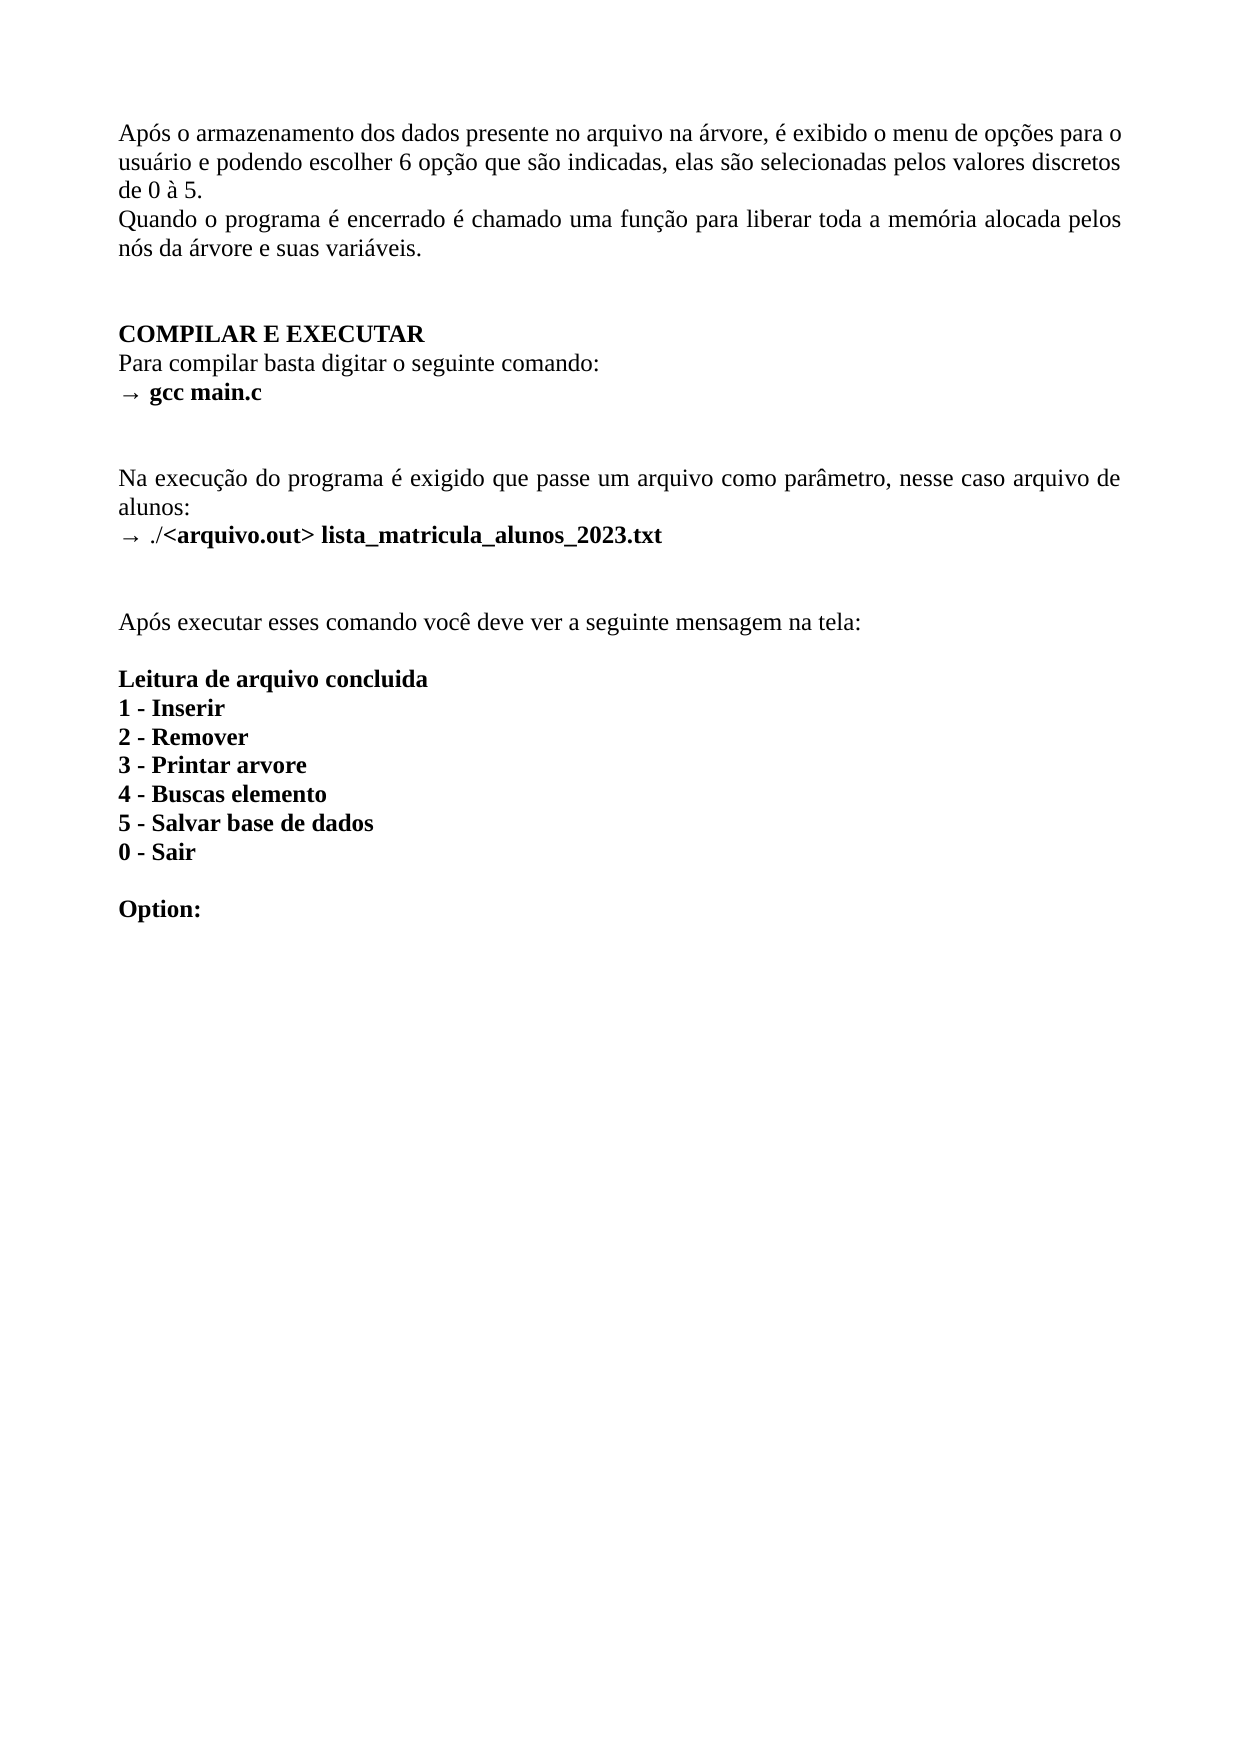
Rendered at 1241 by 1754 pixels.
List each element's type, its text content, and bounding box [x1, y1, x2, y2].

text → ./<arquivo.out> lista_matricula_alunos_2023.txt [118, 521, 1122, 549]
text Leitura de arquivo concluida [118, 664, 1122, 693]
text Após o armazenamento dos dados presente no arquivo na árvore, é exibido o menu de opções para o usuário e podendo escolher 6 opção que são indicadas, elas são selecionadas pelos valores discretos de 0 à 5. [118, 118, 1122, 204]
text Após executar esses comando você deve ver a seguinte mensagem na tela: [118, 607, 1122, 636]
text 4 - Buscas elemento [118, 779, 1122, 808]
text COMPILAR E EXECUTAR [118, 319, 1122, 348]
text 5 - Salvar base de dados [118, 808, 1122, 837]
text 2 - Remover [118, 722, 1122, 751]
text → gcc main.c [118, 377, 1122, 406]
text Quando o programa é encerrado é chamado uma função para liberar toda a memória alocada pelos nós da árvore e suas variáveis. [118, 204, 1122, 262]
text Para compilar basta digitar o seguinte comando: [118, 348, 1122, 377]
text 3 - Printar arvore [118, 751, 1122, 779]
text 1 - Inserir [118, 693, 1122, 722]
text Na execução do programa é exigido que passe um arquivo como parâmetro, nesse caso arquivo de alunos: [118, 463, 1122, 521]
text 0 - Sair [118, 837, 1122, 866]
text Option: [118, 894, 1122, 923]
